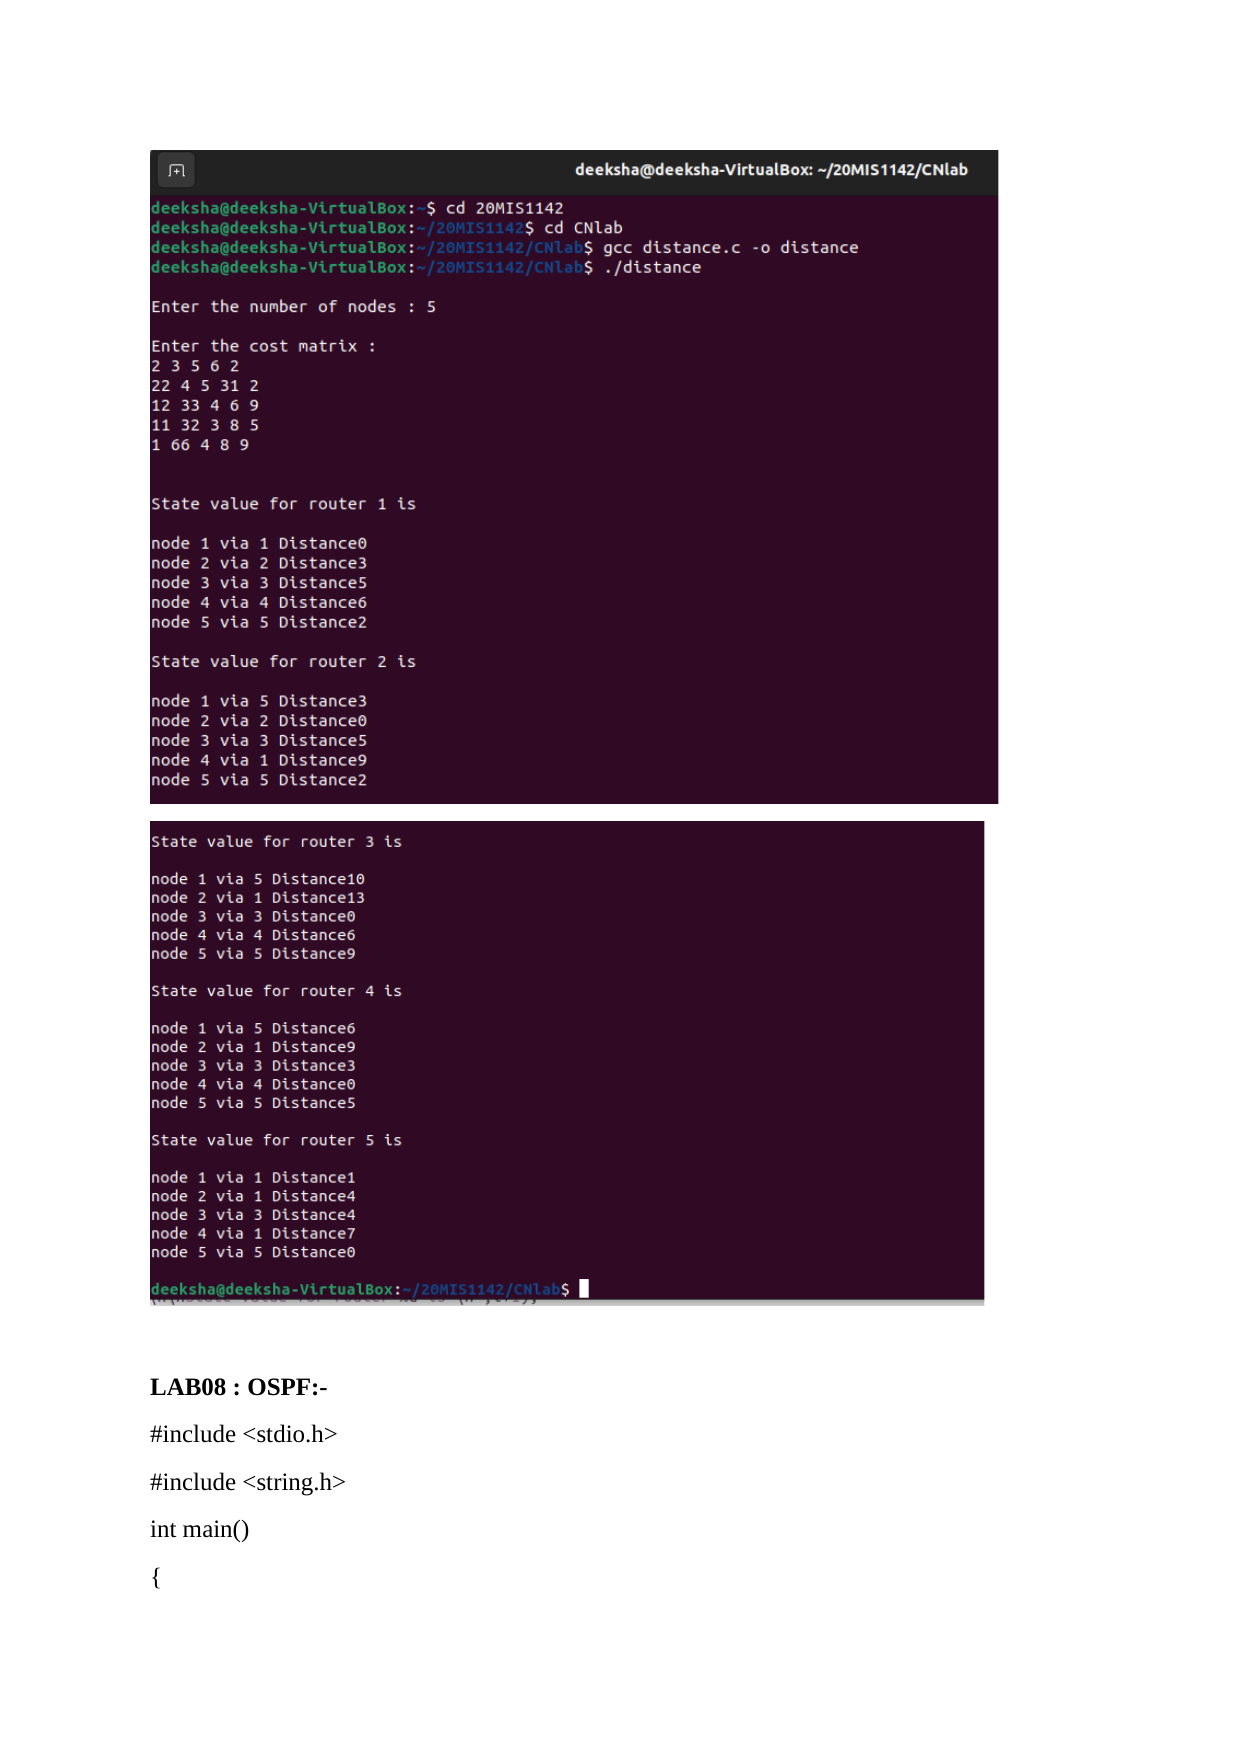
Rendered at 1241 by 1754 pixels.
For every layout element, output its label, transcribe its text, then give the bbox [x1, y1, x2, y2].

text { [150, 1562, 1090, 1590]
text #include <string.h> [150, 1467, 1090, 1496]
text LAB08 : OSPF:- [150, 1372, 1090, 1401]
text int main() [150, 1514, 1090, 1543]
text #include <stdio.h> [150, 1419, 1090, 1448]
